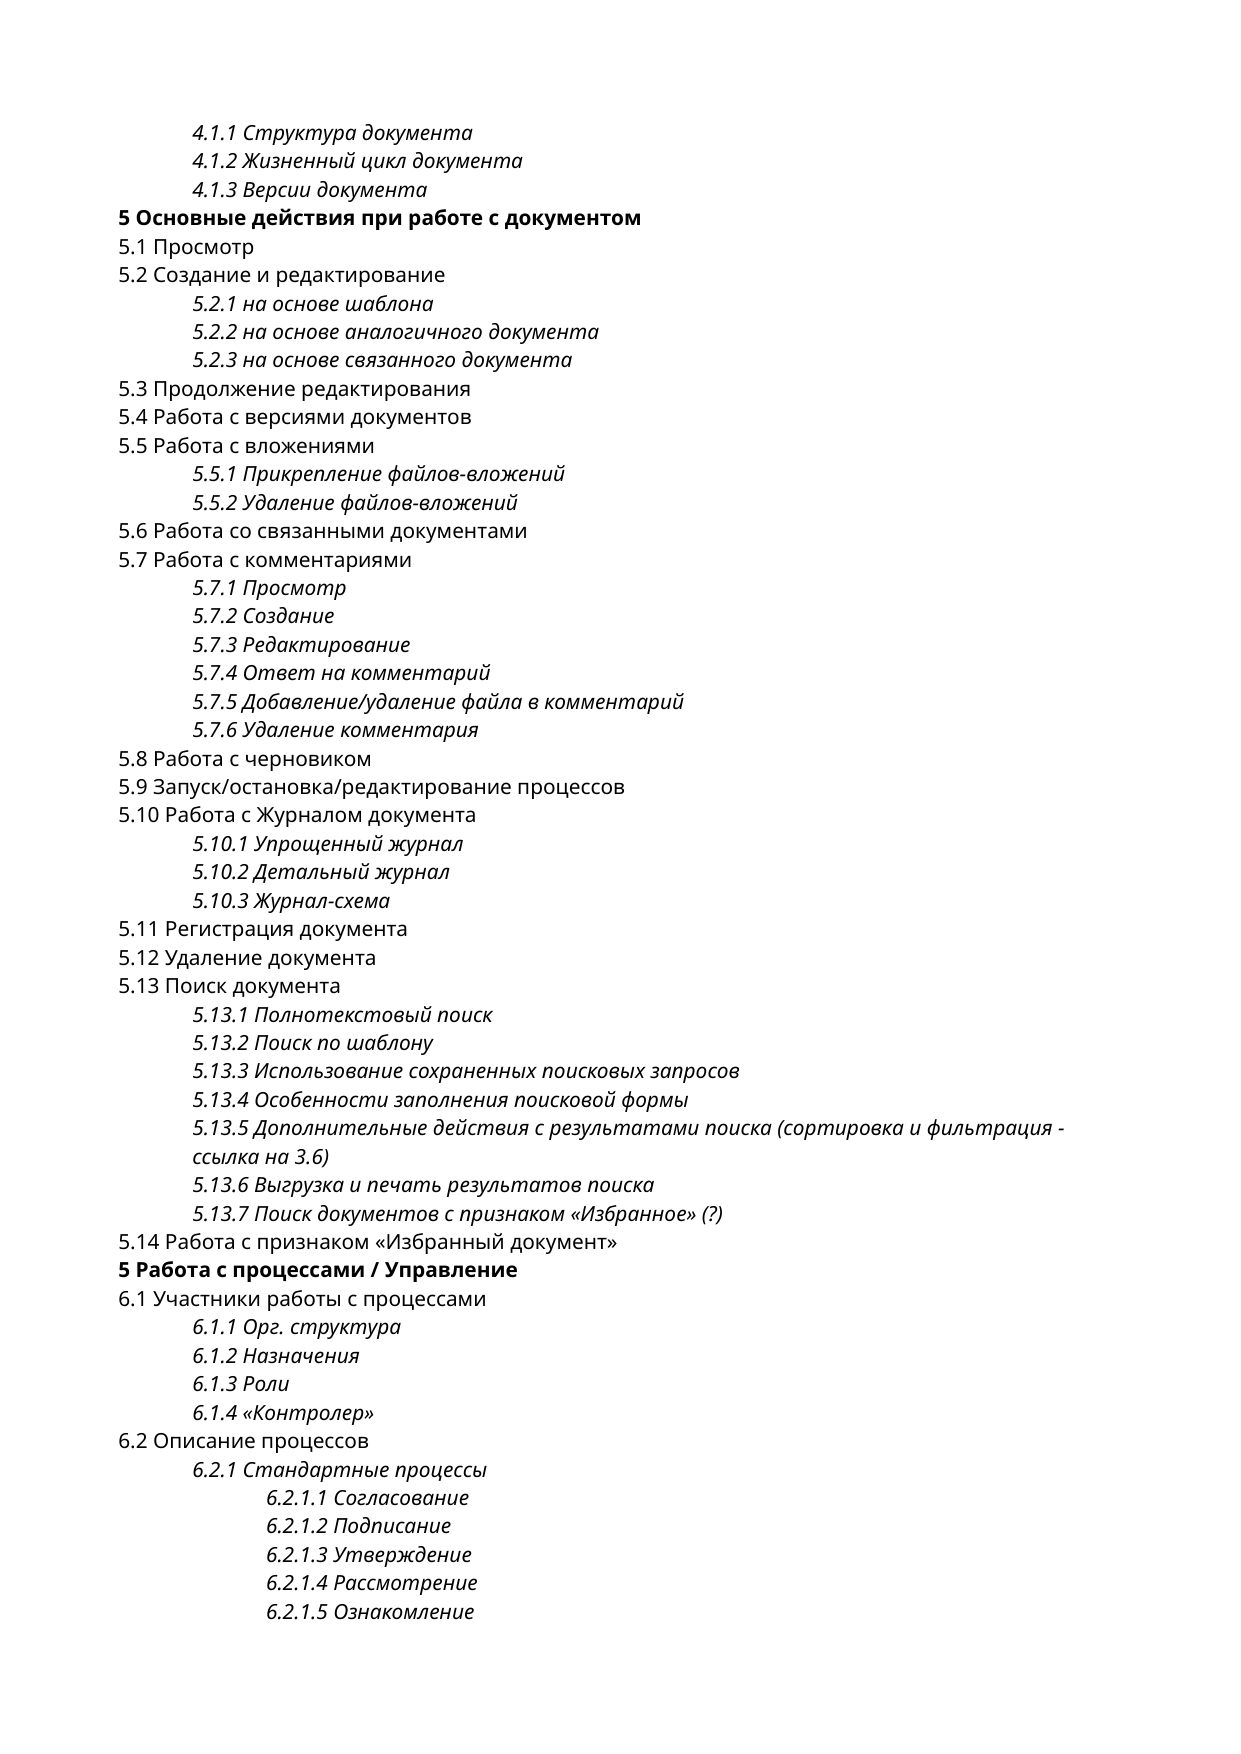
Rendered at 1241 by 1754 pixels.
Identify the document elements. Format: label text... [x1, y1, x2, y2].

text 5.5 Работа с вложениями [118, 431, 1122, 459]
text 6.2.1.5 Ознакомление [118, 1597, 1122, 1625]
text 5.10.2 Детальный журнал [118, 857, 1122, 886]
text 6.1.4 «Контролер» [118, 1398, 1122, 1426]
text 6.1.3 Роли [118, 1369, 1122, 1398]
text 5.11 Регистрация документа [118, 914, 1122, 943]
text 5.13.4 Особенности заполнения поисковой формы [118, 1085, 1122, 1113]
text 5.4 Работа с версиями документов [118, 402, 1122, 431]
text 5.9 Запуск/остановка/редактирование процессов [118, 772, 1122, 801]
text 5.2.1 на основе шаблона [118, 289, 1122, 317]
text 6.2 Описание процессов [118, 1426, 1122, 1455]
text 5.2.2 на основе аналогичного документа [118, 317, 1122, 346]
text 5.7.3 Редактирование [118, 630, 1122, 658]
text 5.13.5 Дополнительные действия с результатами поиска (сортировка и фильтрация - ссылка на 3.6) [118, 1113, 1122, 1170]
text 5.7 Работа с комментариями [118, 545, 1122, 573]
text 6.2.1 Стандартные процессы [118, 1455, 1122, 1483]
text 6.2.1.4 Рассмотрение [118, 1568, 1122, 1597]
text 5.10.3 Журнал-схема [118, 886, 1122, 914]
text 5.12 Удаление документа [118, 943, 1122, 971]
text 6.2.1.2 Подписание [118, 1512, 1122, 1540]
text 5.2.3 на основе связанного документа [118, 346, 1122, 374]
text 5.13.6 Выгрузка и печать результатов поиска [118, 1170, 1122, 1199]
text 5.5.1 Прикрепление файлов-вложений [118, 459, 1122, 488]
text 6.1 Участники работы с процессами [118, 1284, 1122, 1312]
text 5.1 Просмотр [118, 232, 1122, 260]
text 6.2.1.1 Согласование [118, 1483, 1122, 1512]
text 5.8 Работа с черновиком [118, 744, 1122, 772]
text 5.10.1 Упрощенный журнал [118, 829, 1122, 857]
text 5.7.4 Ответ на комментарий [118, 658, 1122, 687]
text 5.7.5 Добавление/удаление файла в комментарий [118, 687, 1122, 715]
text 6.1.2 Назначения [118, 1341, 1122, 1369]
text 5.3 Продолжение редактирования [118, 374, 1122, 402]
text 5.7.6 Удаление комментария [118, 715, 1122, 744]
text 5.13.7 Поиск документов с признаком «Избранное» (?) [118, 1199, 1122, 1227]
text 5 Работа с процессами / Управление [118, 1256, 1122, 1284]
text 4.1.2 Жизненный цикл документа [118, 147, 1122, 175]
text 5.5.2 Удаление файлов-вложений [118, 488, 1122, 516]
text 4.1.3 Версии документа [118, 175, 1122, 203]
text 5.6 Работа со связанными документами [118, 516, 1122, 545]
text 6.2.1.3 Утверждение [118, 1540, 1122, 1568]
text 5.13.3 Использование сохраненных поисковых запросов [118, 1057, 1122, 1085]
text 5.2 Создание и редактирование [118, 260, 1122, 289]
text 5 Основные действия при работе с документом [118, 203, 1122, 232]
text 4.1.1 Структура документа [118, 118, 1122, 147]
text 5.7.2 Создание [118, 602, 1122, 630]
text 5.14 Работа с признаком «Избранный документ» [118, 1227, 1122, 1256]
text 5.13.1 Полнотекстовый поиск [118, 1000, 1122, 1028]
text 5.13 Поиск документа [118, 971, 1122, 1000]
text 5.10 Работа с Журналом документа [118, 801, 1122, 829]
text 5.7.1 Просмотр [118, 573, 1122, 602]
text 5.13.2 Поиск по шаблону [118, 1028, 1122, 1057]
text 6.1.1 Орг. структура [118, 1312, 1122, 1341]
